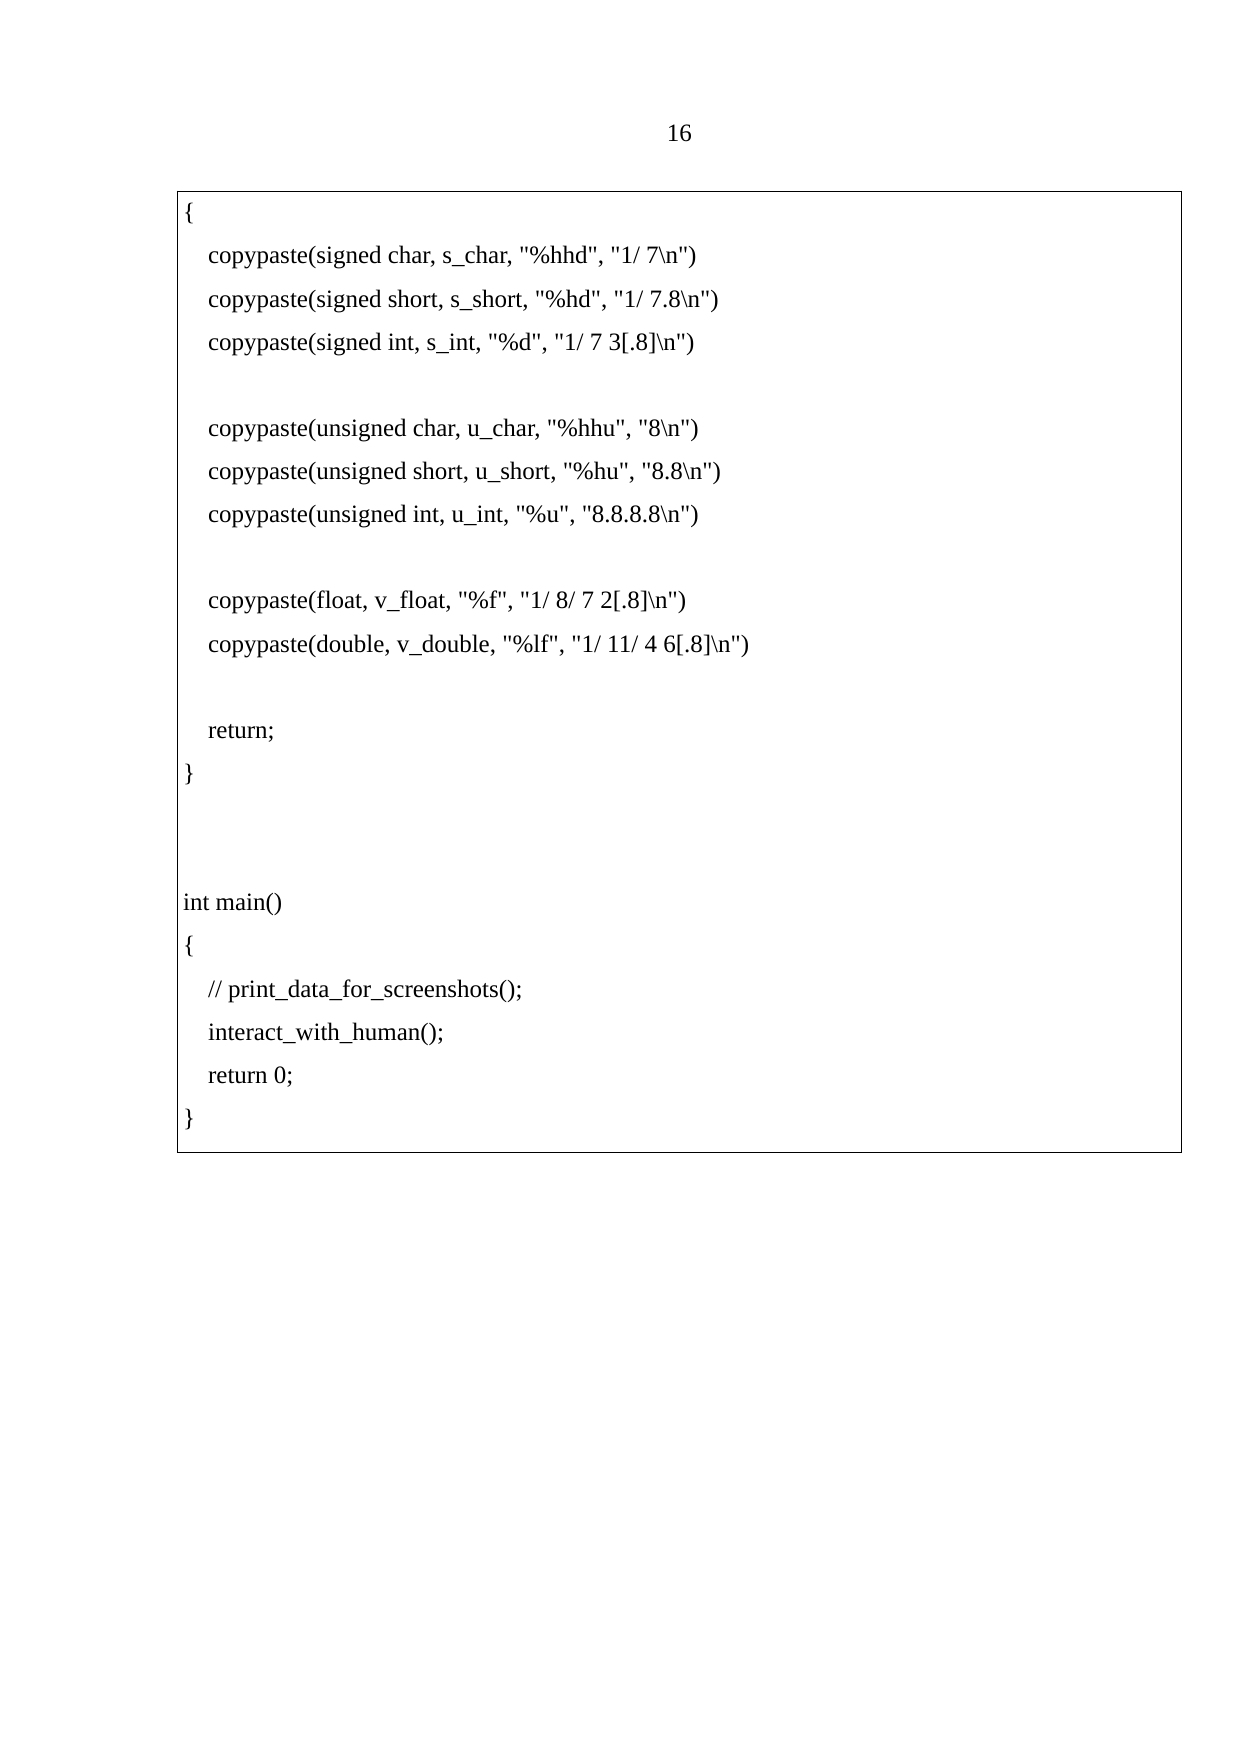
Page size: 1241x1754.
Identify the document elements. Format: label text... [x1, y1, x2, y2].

table_header { copypaste(signed char, s_char, "%hhd", "1/ 7\n") copypaste(signed short, s_short, "%hd", "1/ 7.8\n") copypaste(signed int, s_int, "%d", "1/ 7 3[.8]\n") copypaste(unsigned char, u_char, "%hhu", "8\n") copypaste(unsigned short, u_short, "%hu", "8.8\n") copypaste(unsigned int, u_int, "%u", "8.8.8.8\n") copypaste(float, v_float, "%f", "1/ 8/ 7 2[.8]\n") copypaste(double, v_double, "%lf", "1/ 11/ 4 6[.8]\n") return; } int main() { // print_data_for_screenshots(); interact_with_human(); return 0; } [178, 192, 1181, 1152]
